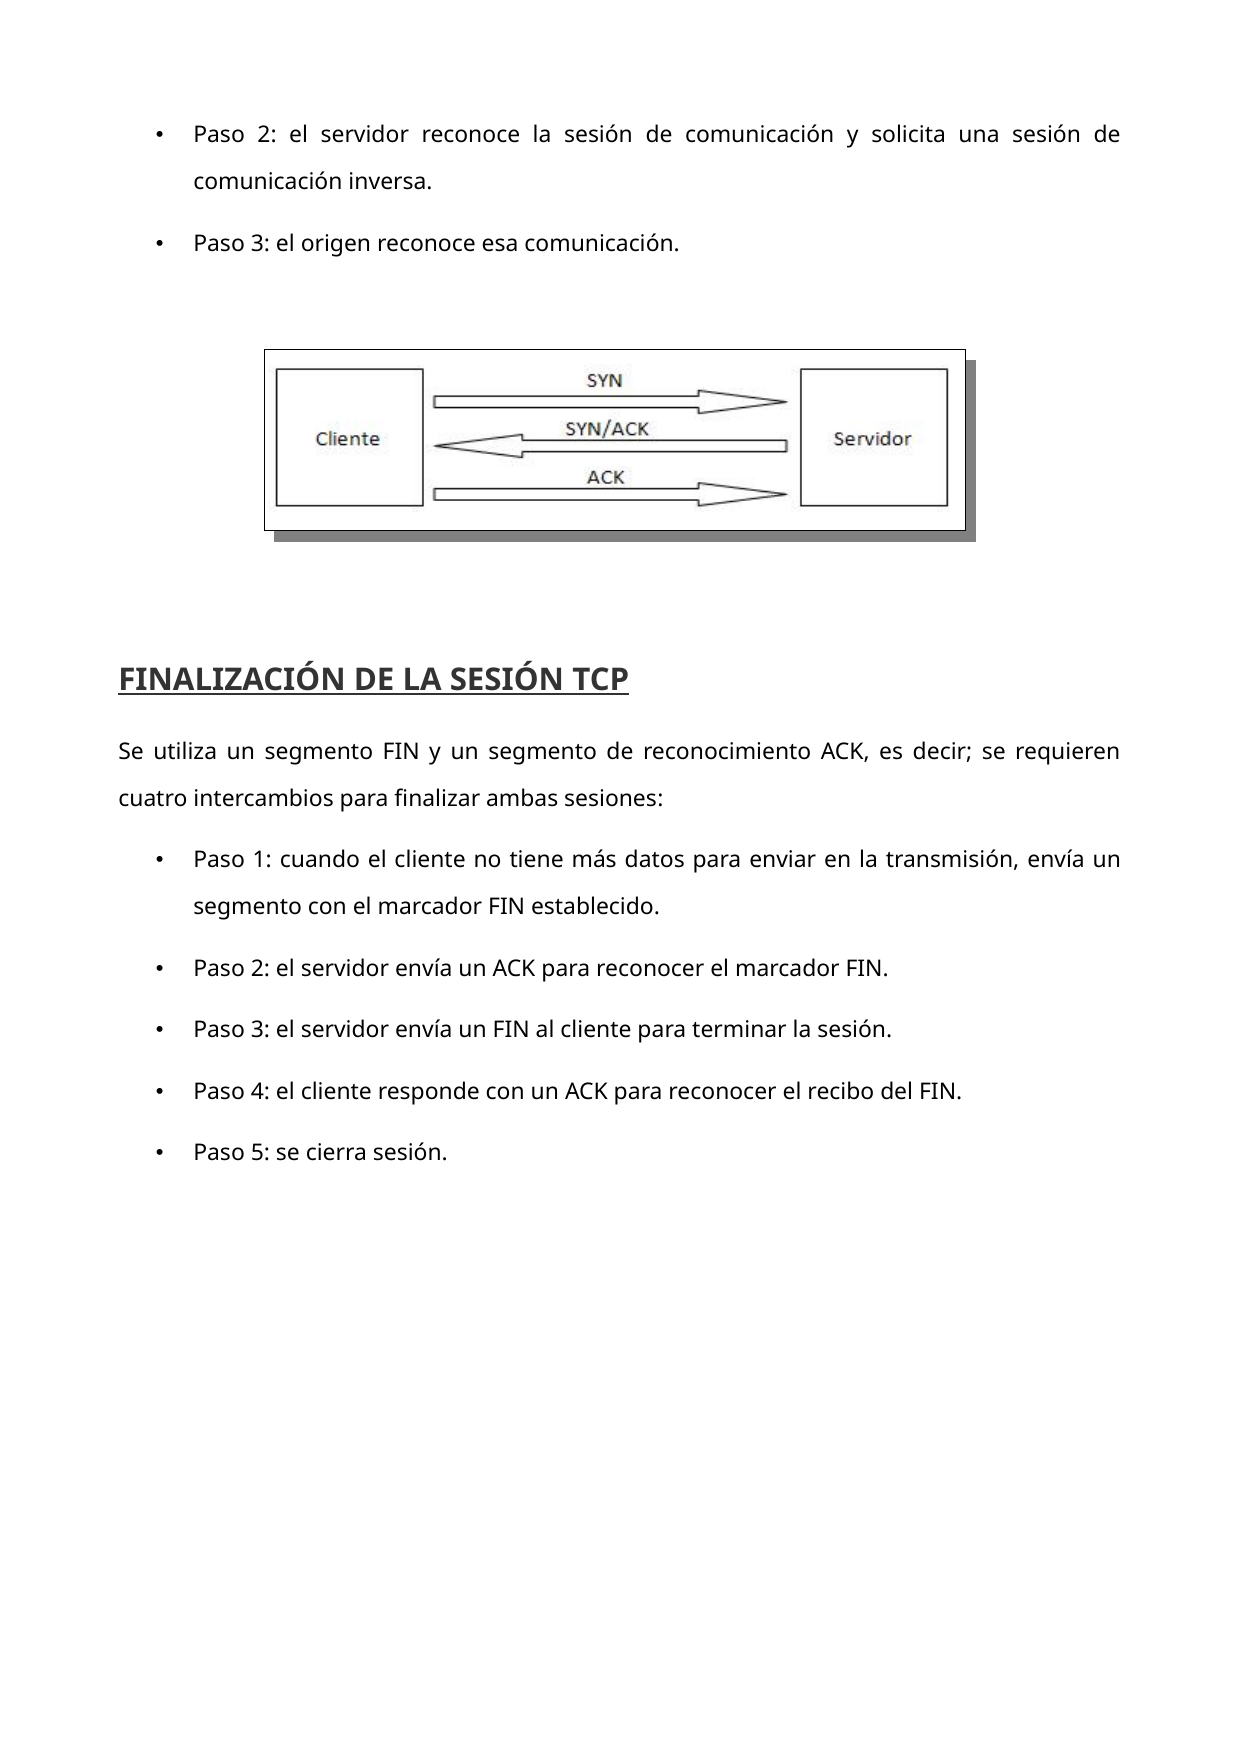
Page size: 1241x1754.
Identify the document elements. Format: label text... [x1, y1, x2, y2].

list Paso 1: cuando el cliente no tiene más datos para enviar en la transmisión, envía un segmento con el marcador FIN establecido. [156, 843, 1122, 922]
text Se utiliza un segmento FIN y un segmento de reconocimiento ACK, es decir; se requieren cuatro intercambios para finalizar ambas sesiones: [118, 735, 1122, 813]
list Paso 3: el servidor envía un FIN al cliente para terminar la sesión. [156, 1013, 1122, 1044]
list Paso 3: el origen reconoce esa comunicación. [156, 226, 1122, 258]
list Paso 4: el cliente responde con un ACK para reconocer el recibo del FIN. [156, 1075, 1122, 1106]
list Paso 2: el servidor reconoce la sesión de comunicación y solicita una sesión de comunicación inversa. [156, 118, 1122, 196]
subtitle FINALIZACIÓN DE LA SESIÓN TCP [118, 657, 1122, 699]
list Paso 2: el servidor envía un ACK para reconocer el marcador FIN. [156, 952, 1122, 983]
list Paso 5: se cierra sesión. [156, 1136, 1122, 1167]
picture [267, 353, 962, 528]
